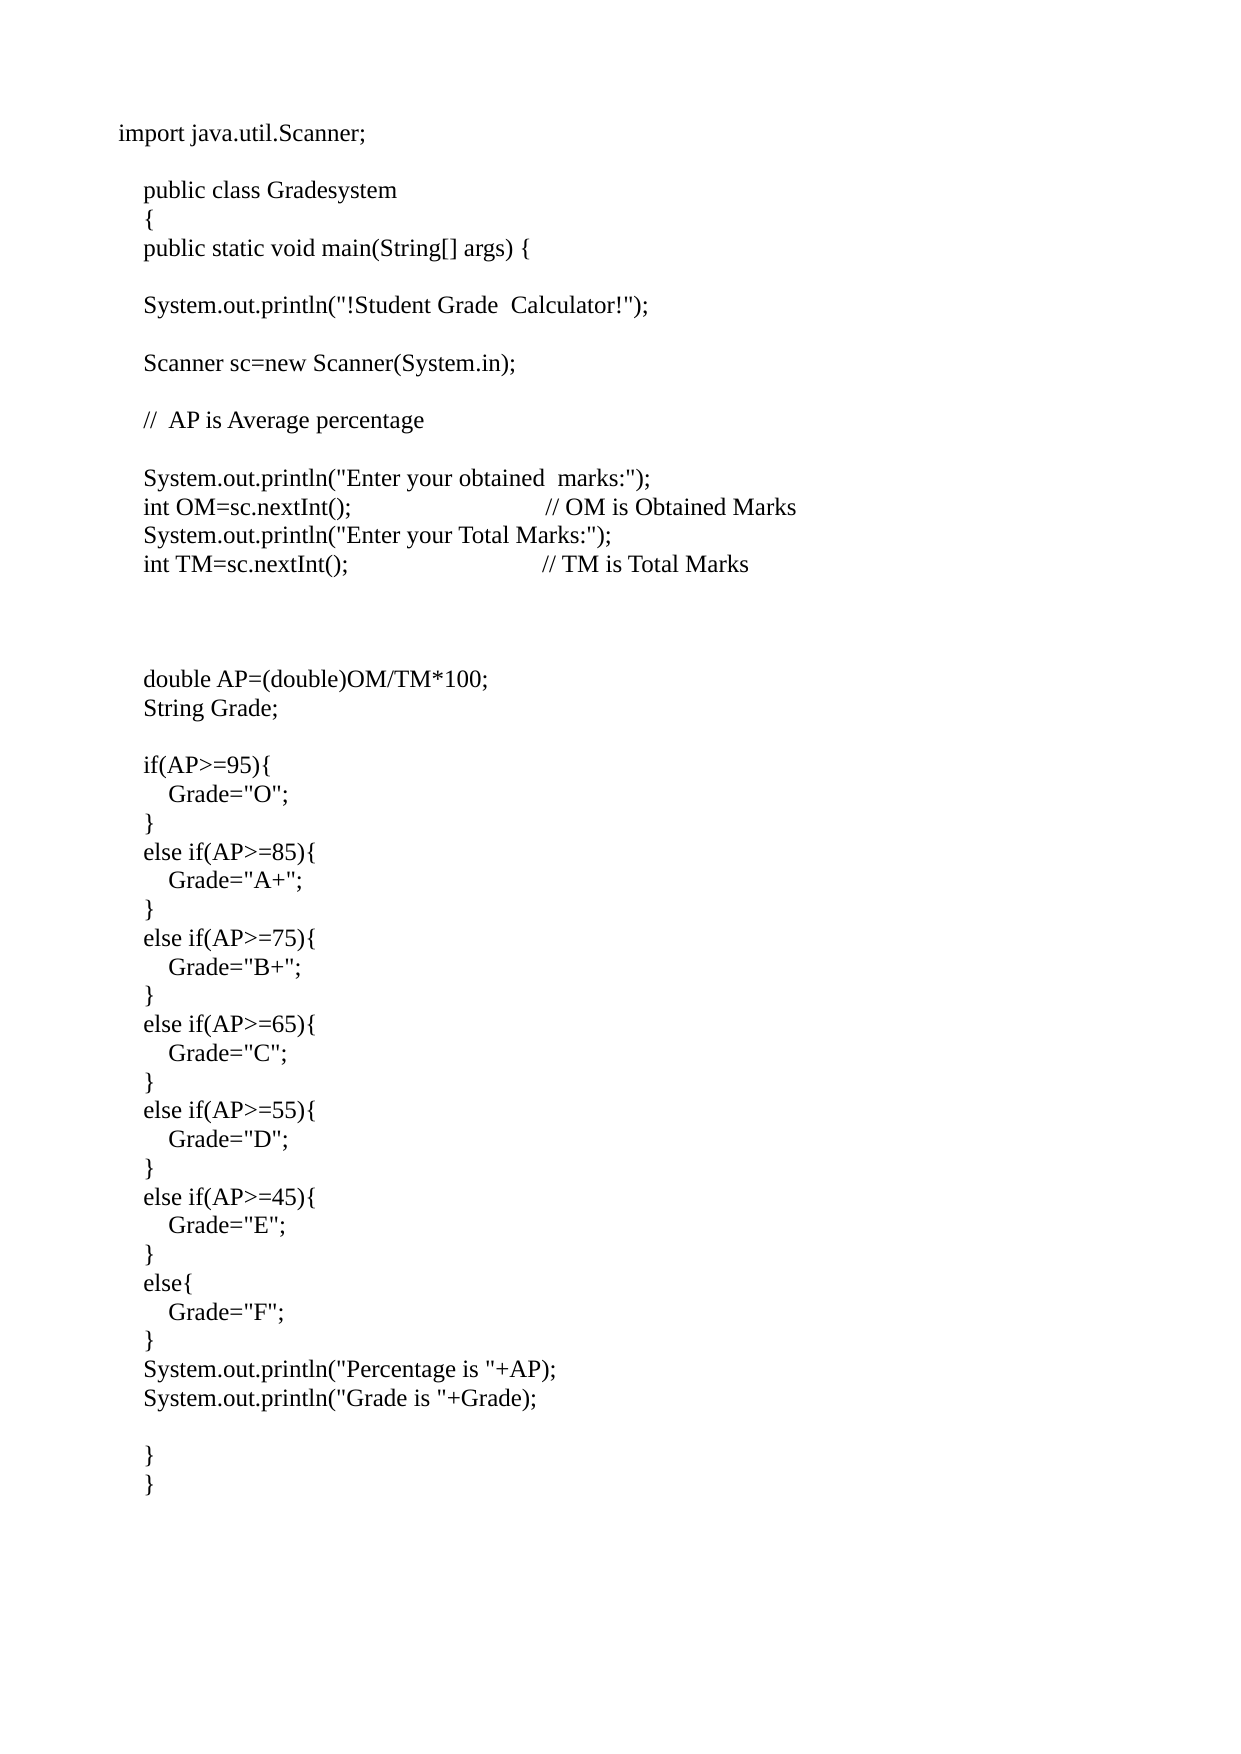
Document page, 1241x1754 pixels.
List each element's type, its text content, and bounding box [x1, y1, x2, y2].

text } [118, 1153, 1122, 1182]
text else if(AP>=65){ [118, 1009, 1122, 1038]
text } [118, 1239, 1122, 1268]
text else if(AP>=75){ [118, 923, 1122, 952]
text } [118, 981, 1122, 1009]
text } [118, 1469, 1122, 1498]
text Grade="O"; [118, 779, 1122, 808]
text int OM=sc.nextInt(); // OM is Obtained Marks [118, 492, 1122, 521]
text System.out.println("Enter your obtained marks:"); [118, 463, 1122, 492]
text Grade="B+"; [118, 952, 1122, 981]
text } [118, 894, 1122, 923]
text else if(AP>=85){ [118, 837, 1122, 866]
text } [118, 1441, 1122, 1469]
text else{ [118, 1268, 1122, 1297]
text System.out.println("Grade is "+Grade); [118, 1383, 1122, 1412]
text System.out.println("Enter your Total Marks:"); [118, 521, 1122, 549]
text System.out.println("!Student Grade Calculator!"); [118, 291, 1122, 319]
text import java.util.Scanner; [118, 118, 1122, 147]
text Scanner sc=new Scanner(System.in); [118, 348, 1122, 377]
text double AP=(double)OM/TM*100; [118, 664, 1122, 693]
text } [118, 808, 1122, 837]
text else if(AP>=45){ [118, 1182, 1122, 1211]
text // AP is Average percentage [118, 406, 1122, 434]
text } [118, 1067, 1122, 1096]
text Grade="E"; [118, 1211, 1122, 1239]
text System.out.println("Percentage is "+AP); [118, 1354, 1122, 1383]
text Grade="C"; [118, 1038, 1122, 1067]
text Grade="D"; [118, 1124, 1122, 1153]
text } [118, 1326, 1122, 1354]
text Grade="F"; [118, 1297, 1122, 1326]
text else if(AP>=55){ [118, 1096, 1122, 1124]
text if(AP>=95){ [118, 751, 1122, 779]
text { [118, 204, 1122, 233]
text int TM=sc.nextInt(); // TM is Total Marks [118, 549, 1122, 578]
text public static void main(String[] args) { [118, 233, 1122, 262]
text Grade="A+"; [118, 866, 1122, 894]
text public class Gradesystem [118, 176, 1122, 204]
text String Grade; [118, 693, 1122, 722]
